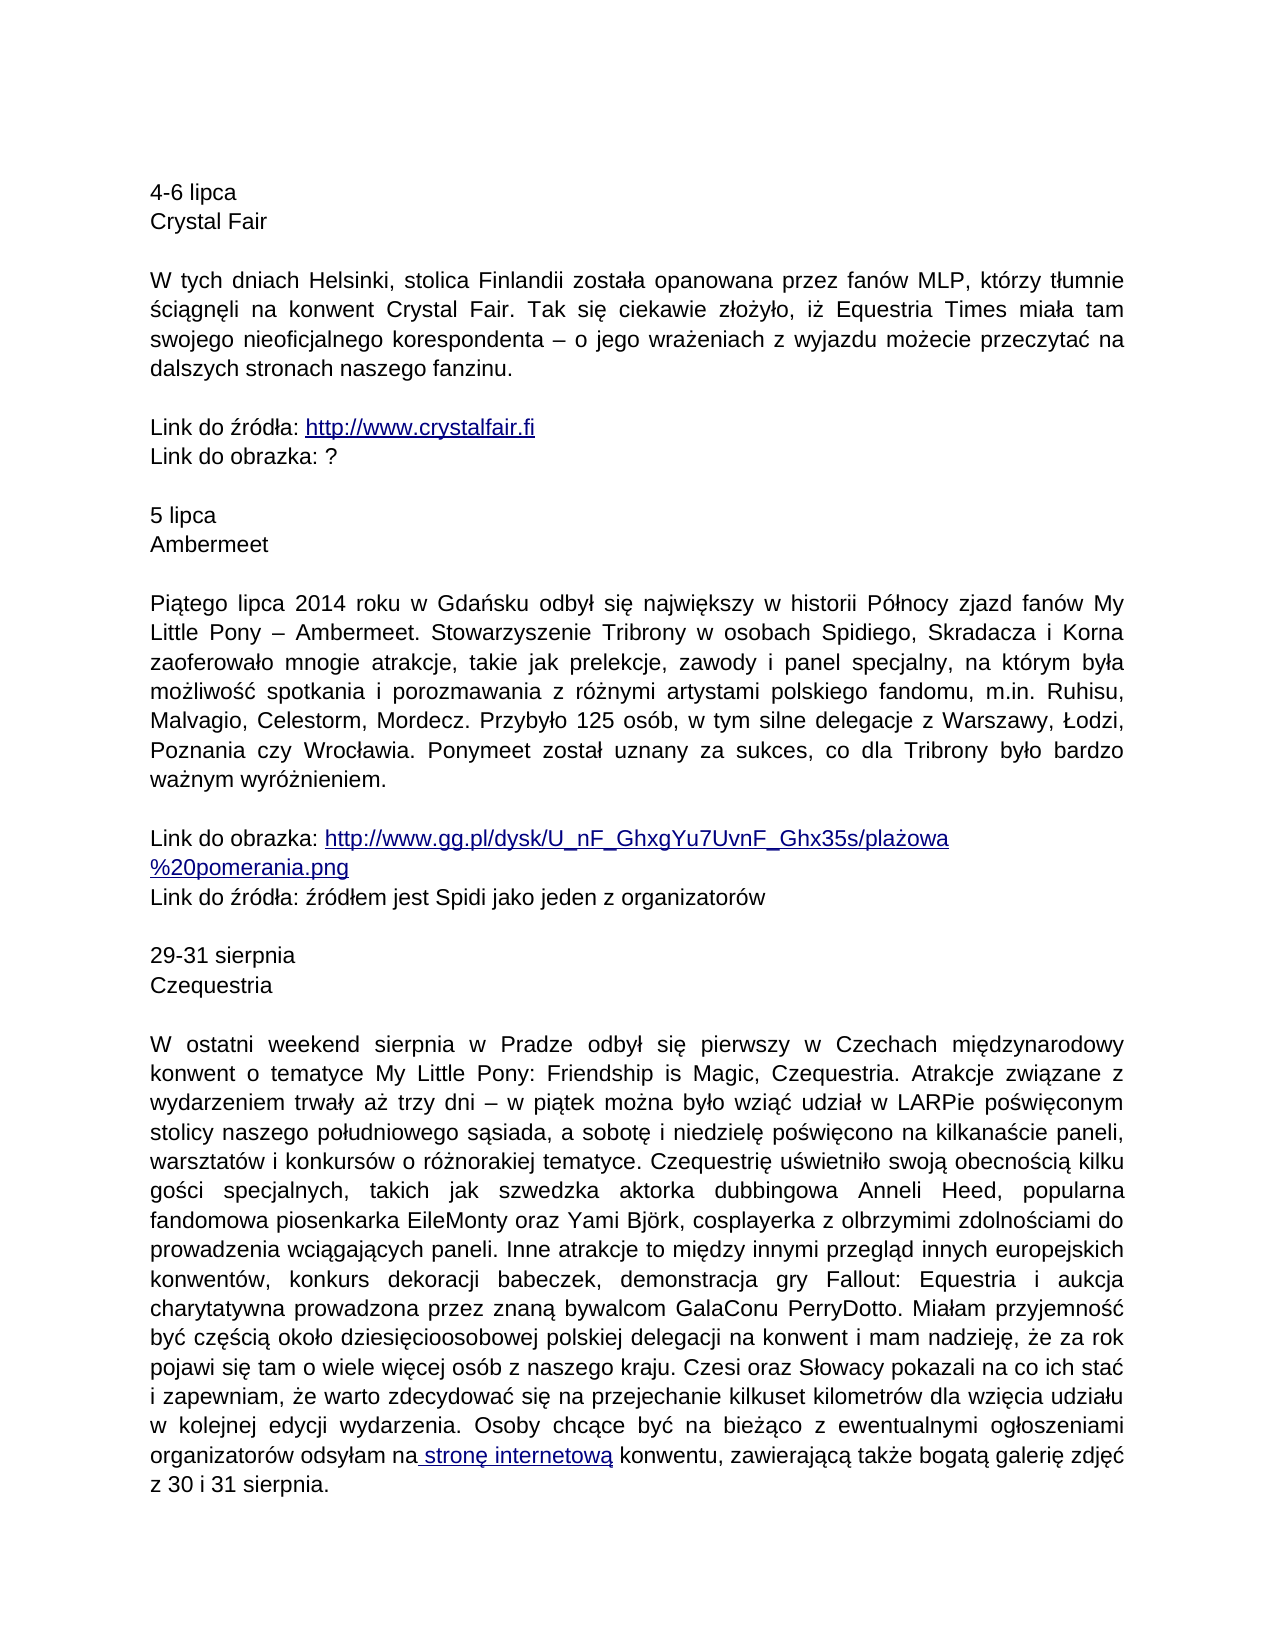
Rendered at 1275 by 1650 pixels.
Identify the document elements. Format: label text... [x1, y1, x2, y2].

text Czequestria [150, 972, 1125, 998]
text W tych dniach Helsinki, stolica Finlandii została opanowana przez fanów MLP, którzy tłumnie ściągnęli na konwent Crystal Fair. Tak się ciekawie złożyło, iż Equestria Times miała tam swojego nieoficjalnego korespondenta – o jego wrażeniach z wyjazdu możecie przeczytać na dalszych stronach naszego fanzinu. [150, 267, 1125, 381]
text Crystal Fair [150, 209, 1125, 234]
text Piątego lipca 2014 roku w Gdańsku odbył się największy w historii Północy zjazd fanów My Little Pony – Ambermeet. Stowarzyszenie Tribrony w osobach Spidiego, Skradacza i Korna zaoferowało mnogie atrakcje, takie jak prelekcje, zawody i panel specjalny, na którym była możliwość spotkania i porozmawania z różnymi artystami polskiego fandomu, m.in. Ruhisu, Malvagio, Celestorm, Mordecz. Przybyło 125 osób, w tym silne delegacje z Warszawy, Łodzi, Poznania czy Wrocławia. Ponymeet został uznany za sukces, co dla Tribrony było bardzo ważnym wyróżnieniem. [150, 591, 1125, 792]
text W ostatni weekend sierpnia w Pradze odbył się pierwszy w Czechach międzynarodowy konwent o tematyce My Little Pony: Friendship is Magic, Czequestria. Atrakcje związane z wydarzeniem trwały aż trzy dni – w piątek można było wziąć udział w LARPie poświęconym stolicy naszego południowego sąsiada, a sobotę i niedzielę poświęcono na kilkanaście paneli, warsztatów i konkursów o różnorakiej tematyce. Czequestrię uświetniło swoją obecnością kilku gości specjalnych, takich jak szwedzka aktorka dubbingowa Anneli Heed, popularna fandomowa piosenkarka EileMonty oraz Yami Björk, cosplayerka z olbrzymimi zdolnościami do prowadzenia wciągających paneli. Inne atrakcje to między innymi przegląd innych europejskich konwentów, konkurs dekoracji babeczek, demonstracja gry Fallout: Equestria i aukcja charytatywna prowadzona przez znaną bywalcom GalaConu PerryDotto. Miałam przyjemność być częścią około dziesięcioosobowej polskiej delegacji na konwent i mam nadzieję, że za rok pojawi się tam o wiele więcej osób z naszego kraju. Czesi oraz Słowacy pokazali na co ich stać i zapewniam, że warto zdecydować się na przejechanie kilkuset kilometrów dla wzięcia udziału w kolejnej edycji wydarzenia. Osoby chcące być na bieżąco z ewentualnymi ogłoszeniami organizatorów odsyłam na stronę internetową konwentu, zawierającą także bogatą galerię zdjęć z 30 i 31 sierpnia. [150, 1031, 1125, 1497]
text Link do obrazka: ? [150, 444, 1125, 469]
text 29-31 sierpnia [150, 943, 1125, 969]
text 5 lipca [150, 502, 1125, 528]
text Link do obrazka: http://www.gg.pl/dysk/U_nF_GhxgYu7UvnF_Ghx35s/plażowa%20pomerania.png [150, 826, 1125, 881]
text Link do źródła: źródłem jest Spidi jako jeden z organizatorów [150, 884, 1125, 910]
text 4-6 lipca [150, 179, 1125, 205]
text Link do źródła: http://www.crystalfair.fi [150, 414, 1125, 440]
text Ambermeet [150, 532, 1125, 557]
